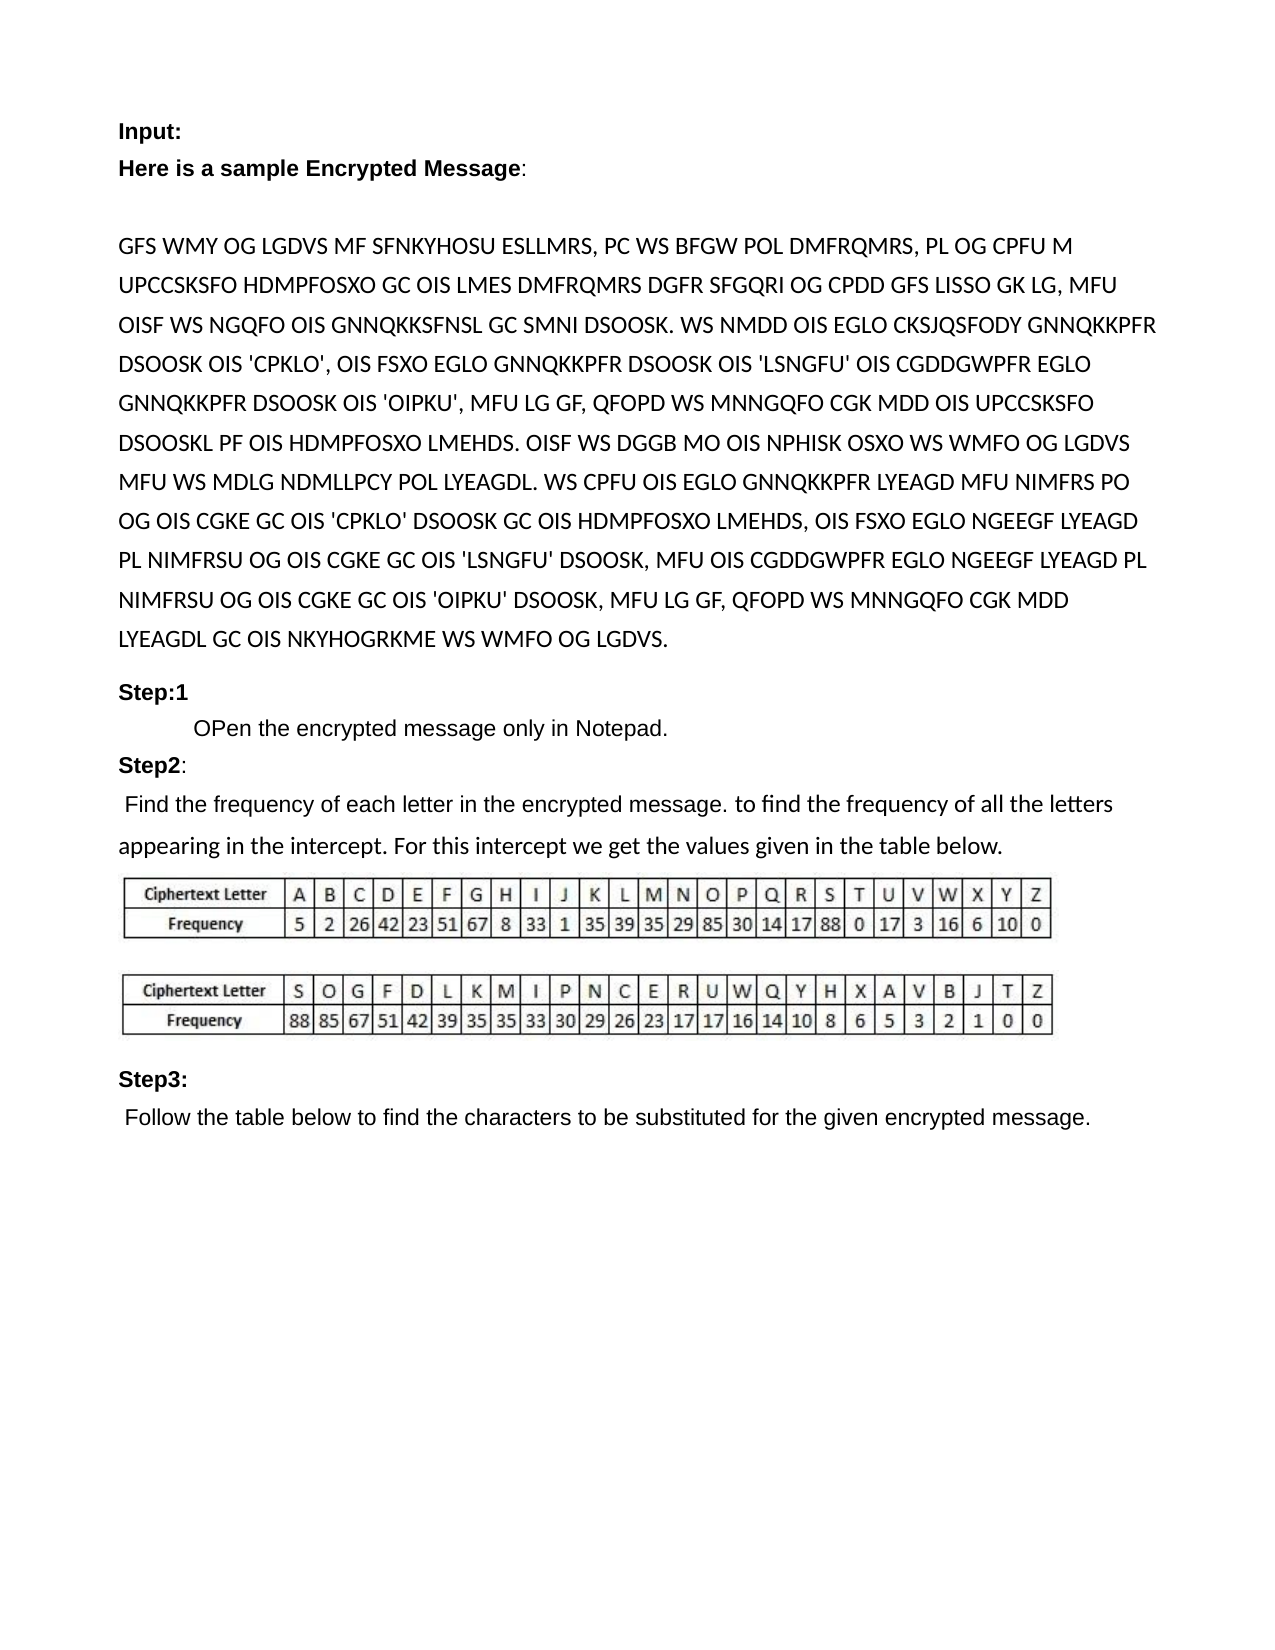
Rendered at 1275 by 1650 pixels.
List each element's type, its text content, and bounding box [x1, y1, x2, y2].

text Here is a sample Encrypted Message: [118, 154, 1157, 181]
text Follow the table below to find the characters to be substituted for the given encrypted message. [118, 1102, 1157, 1131]
text Find the frequency of each letter in the encrypted message. to find the frequency of all the letters appearing in the intercept. For this intercept we get the values given in the table below. [118, 788, 1157, 861]
text Step3: [118, 1066, 1157, 1092]
picture [118, 872, 1059, 946]
text OPen the encrypted message only in Notepad. [118, 715, 1157, 742]
text Step2: [118, 752, 1157, 778]
picture [118, 970, 1059, 1041]
text Input: [118, 118, 1157, 144]
text GFS WMY OG LGDVS MF SFNKYHOSU ESLLMRS, PC WS BFGW POL DMFRQMRS, PL OG CPFU M UPCCSKSFO HDMPFOSXO GC OIS LMES DMFRQMRS DGFR SFGQRI OG CPDD GFS LISSO GK LG, MFU OISF WS NGQFO OIS GNNQKKSFNSL GC SMNI DSOOSK. WS NMDD OIS EGLO CKSJQSFODY GNNQKKPFR DSOOSK OIS 'CPKLO', OIS FSXO EGLO GNNQKKPFR DSOOSK OIS 'LSNGFU' OIS CGDDGWPFR EGLO GNNQKKPFR DSOOSK OIS 'OIPKU', MFU LG GF, QFOPD WS MNNGQFO CGK MDD OIS UPCCSKSFO DSOOSKL PF OIS HDMPFOSXO LMEHDS. OISF WS DGGB MO OIS NPHISK OSXO WS WMFO OG LGDVS MFU WS MDLG NDMLLPCY POL LYEAGDL. WS CPFU OIS EGLO GNNQKKPFR LYEAGD MFU NIMFRS PO OG OIS CGKE GC OIS 'CPKLO' DSOOSK GC OIS HDMPFOSXO LMEHDS, OIS FSXO EGLO NGEEGF LYEAGD PL NIMFRSU OG OIS CGKE GC OIS 'LSNGFU' DSOOSK, MFU OIS CGDDGWPFR EGLO NGEEGF LYEAGD PL NIMFRSU OG OIS CGKE GC OIS 'OIPKU' DSOOSK, MFU LG GF, QFOPD WS MNNGQFO CGK MDD LYEAGDL GC OIS NKYHOGRKME WS WMFO OG LGDVS. [118, 230, 1157, 654]
text Step:1 [118, 679, 1157, 705]
